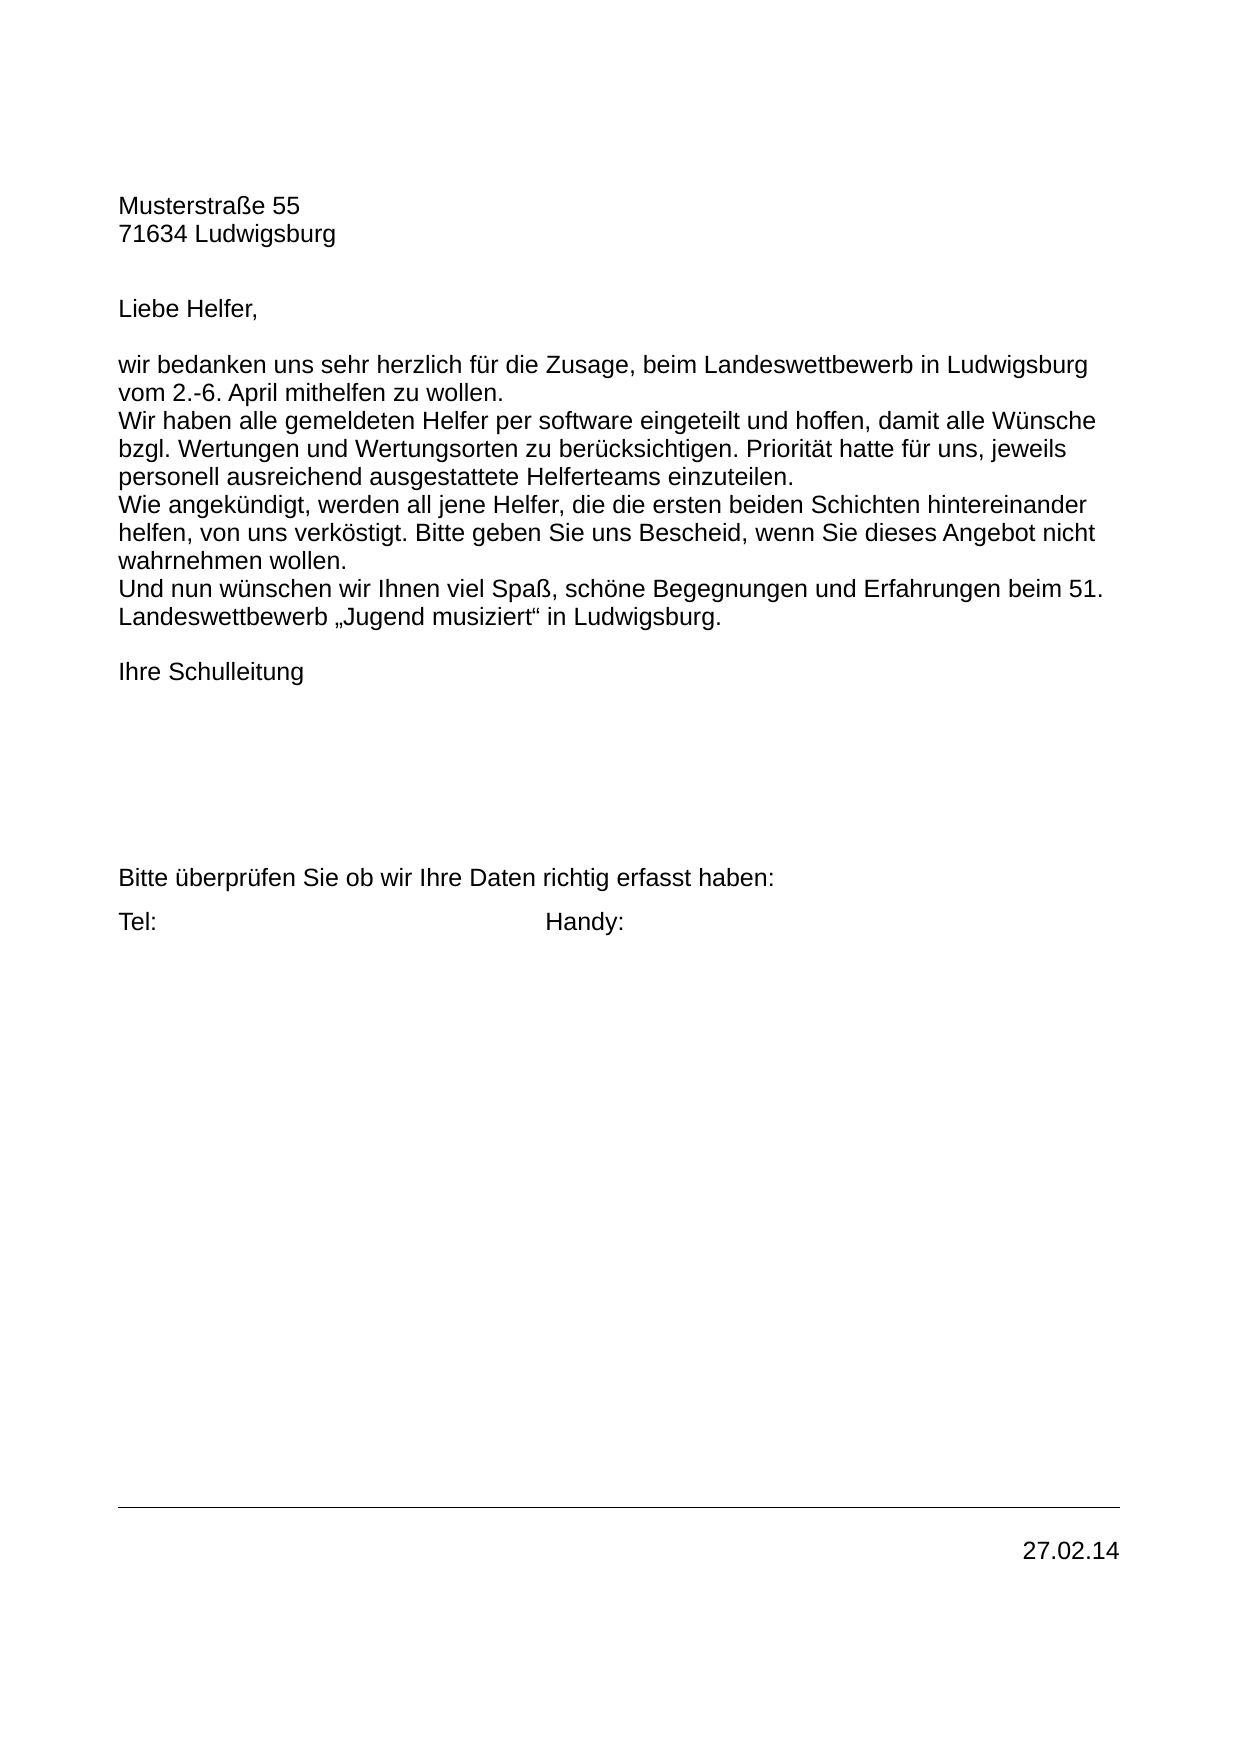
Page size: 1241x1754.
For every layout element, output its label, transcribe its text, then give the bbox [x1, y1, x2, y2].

table_cell [604, 192, 722, 251]
table_header [118, 118, 1123, 133]
table_cell Liebe Helfer, wir bedanken uns sehr herzlich für die Zusage, beim Landeswettbewerb in Ludwigsburg vom 2.-6. April mithelfen zu wollen. Wir haben alle gemeldeten Helfer per software eingeteilt und hoffen, damit alle Wünsche bzgl. Wertungen und Wertungsorten zu berücksichtigen. Priorität hatte für uns, jeweils personell ausreichend ausgestattete Helferteams einzuteilen. Wie angekündigt, werden all jene Helfer, die die ersten beiden Schichten hintereinander helfen, von uns verköstigt. Bitte geben Sie uns Bescheid, wenn Sie dieses Angebot nicht wahrnehmen wollen. Und nun wünschen wir Ihnen viel Spaß, schöne Begegnungen und Erfahrungen beim 51. Landeswettbewerb „Jugend musiziert“ in Ludwigsburg. Ihre Schulleitung [118, 295, 1115, 792]
table_cell [118, 792, 1123, 863]
table_cell [1115, 952, 1123, 974]
table_cell [737, 133, 810, 177]
table_cell [1115, 908, 1123, 937]
table_cell [722, 952, 737, 974]
table_cell [545, 952, 574, 974]
table_cell [118, 177, 1123, 192]
table_cell Handy: [545, 908, 722, 952]
table_cell [987, 908, 1115, 937]
table_cell [501, 952, 545, 974]
table_cell [722, 133, 737, 177]
table_cell [737, 908, 987, 974]
table_cell [987, 192, 1115, 251]
table_cell [118, 952, 295, 974]
table_cell [1115, 295, 1123, 792]
table_cell [295, 908, 501, 937]
table_cell [501, 937, 545, 952]
table_cell [118, 937, 295, 952]
table_cell [987, 133, 1115, 177]
table_cell [575, 192, 604, 251]
table_cell Tel: [118, 908, 295, 937]
table_cell [737, 192, 810, 251]
table_cell [118, 974, 1123, 995]
table_cell [118, 251, 1123, 295]
table_cell [295, 937, 501, 952]
table_cell [1115, 864, 1123, 908]
table_cell [295, 952, 501, 974]
table_cell [987, 864, 1115, 908]
table_cell [604, 133, 722, 177]
table_cell [810, 192, 987, 251]
table_cell [604, 952, 722, 974]
table_cell [1115, 192, 1123, 251]
table_cell [722, 937, 737, 952]
table_cell [1115, 937, 1123, 952]
table_cell Bitte überprüfen Sie ob wir Ihre Daten richtig erfasst haben: [118, 864, 810, 908]
table_cell [722, 908, 737, 937]
table_cell [722, 192, 737, 251]
table_cell [118, 133, 604, 177]
table_cell [810, 864, 987, 908]
table_cell [810, 133, 987, 177]
table_cell [575, 952, 604, 974]
table_cell Musterstraße 55 71634 Ludwigsburg [118, 192, 574, 251]
table_cell [501, 908, 545, 937]
table_cell [987, 952, 1115, 974]
table_cell [1115, 133, 1123, 177]
table_cell [987, 937, 1115, 952]
